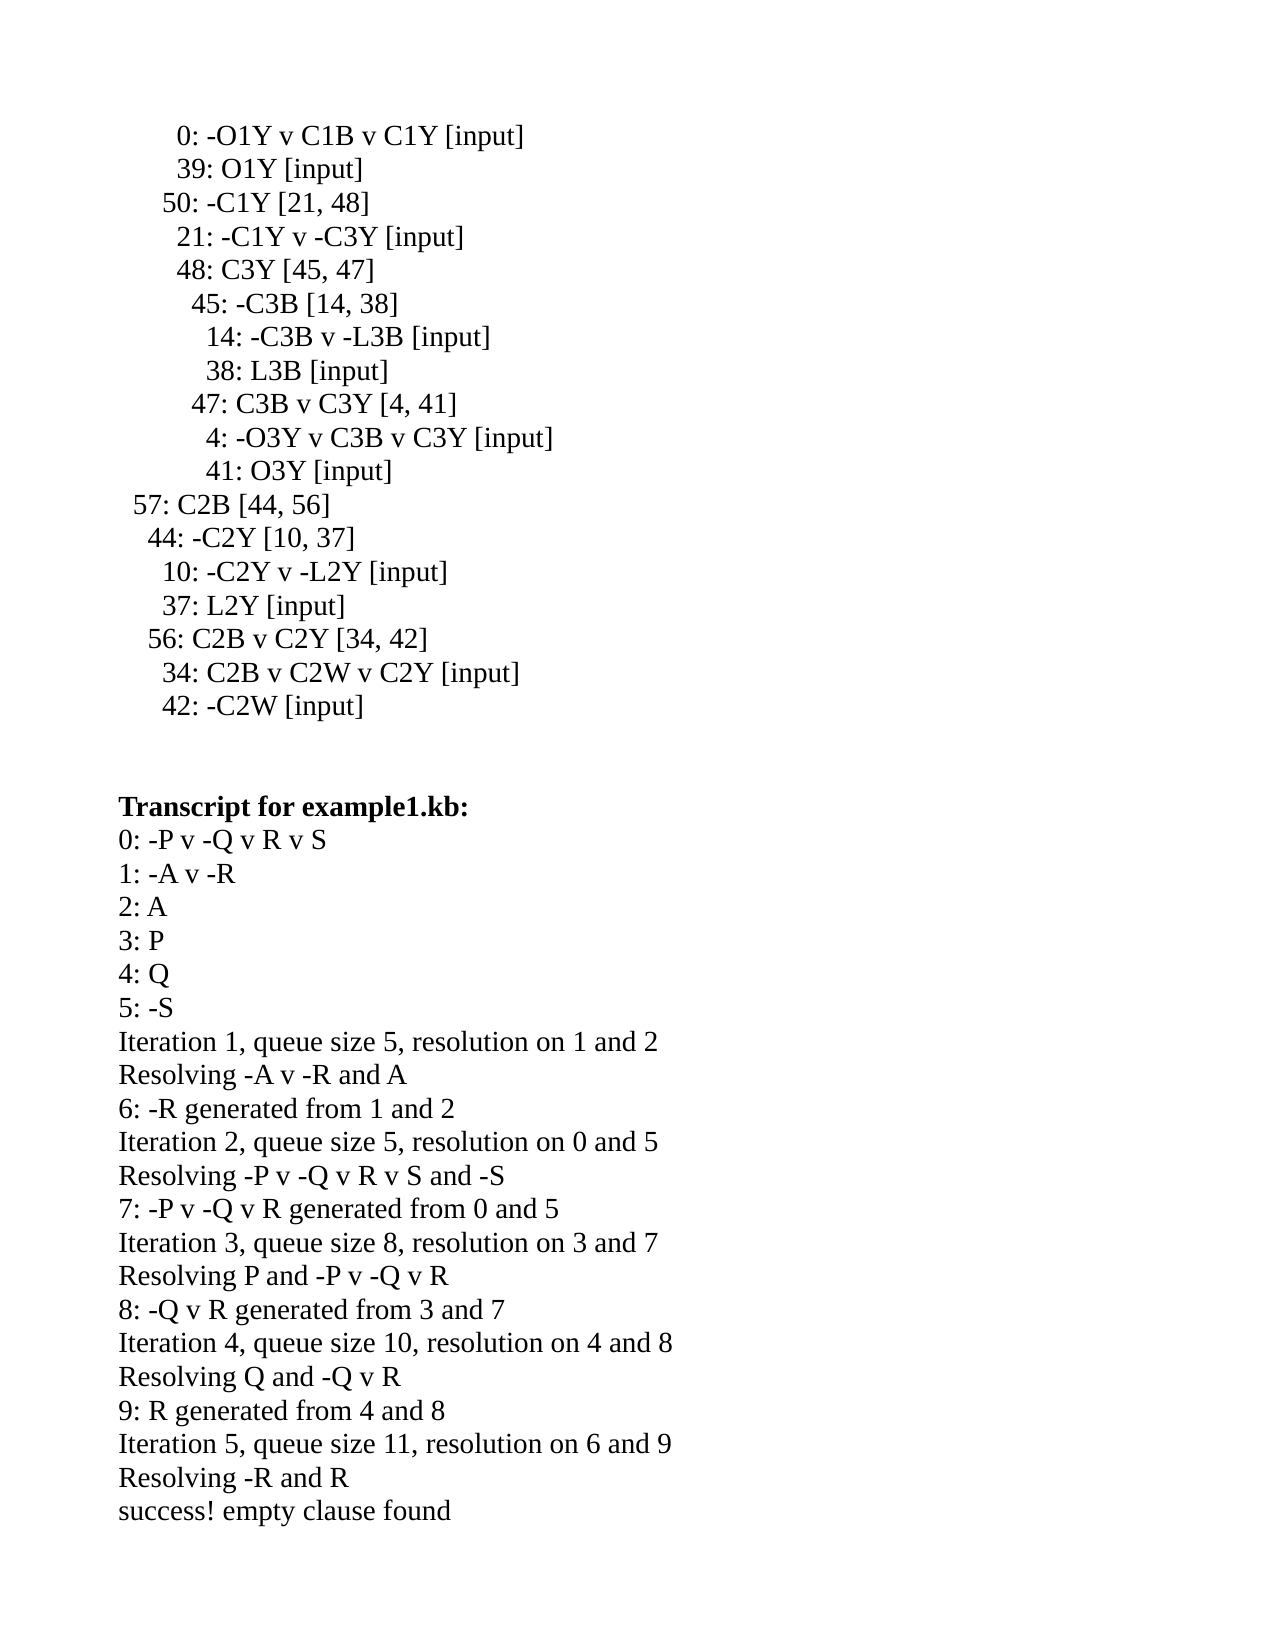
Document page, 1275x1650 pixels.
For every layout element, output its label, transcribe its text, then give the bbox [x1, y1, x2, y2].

text 48: C3Y [45, 47] [118, 252, 1157, 286]
text 8: -Q v R generated from 3 and 7 [118, 1292, 1157, 1326]
text 50: -C1Y [21, 48] [118, 185, 1157, 219]
text 45: -C3B [14, 38] [118, 286, 1157, 319]
text 34: C2B v C2W v C2Y [input] [118, 655, 1157, 688]
text Iteration 2, queue size 5, resolution on 0 and 5 [118, 1124, 1157, 1158]
text 14: -C3B v -L3B [input] [118, 319, 1157, 353]
text Iteration 3, queue size 8, resolution on 3 and 7 [118, 1225, 1157, 1258]
text 41: O3Y [input] [118, 453, 1157, 487]
text 5: -S [118, 990, 1157, 1024]
text 57: C2B [44, 56] [118, 487, 1157, 521]
text Iteration 1, queue size 5, resolution on 1 and 2 [118, 1024, 1157, 1057]
text Transcript for example1.kb: [118, 789, 1157, 822]
text Iteration 5, queue size 11, resolution on 6 and 9 [118, 1426, 1157, 1460]
text 47: C3B v C3Y [4, 41] [118, 386, 1157, 420]
text 4: -O3Y v C3B v C3Y [input] [118, 420, 1157, 453]
text 10: -C2Y v -L2Y [input] [118, 554, 1157, 588]
text 7: -P v -Q v R generated from 0 and 5 [118, 1191, 1157, 1225]
text Resolving Q and -Q v R [118, 1359, 1157, 1393]
text 38: L3B [input] [118, 353, 1157, 386]
text 4: Q [118, 957, 1157, 990]
text 56: C2B v C2Y [34, 42] [118, 621, 1157, 655]
text 6: -R generated from 1 and 2 [118, 1091, 1157, 1124]
text 9: R generated from 4 and 8 [118, 1393, 1157, 1426]
text Resolving -P v -Q v R v S and -S [118, 1158, 1157, 1191]
text 42: -C2W [input] [118, 688, 1157, 722]
text success! empty clause found [118, 1493, 1157, 1527]
text 39: O1Y [input] [118, 152, 1157, 185]
text 3: P [118, 923, 1157, 957]
text 21: -C1Y v -C3Y [input] [118, 219, 1157, 252]
text 0: -O1Y v C1B v C1Y [input] [118, 118, 1157, 152]
text 37: L2Y [input] [118, 588, 1157, 621]
text Resolving P and -P v -Q v R [118, 1258, 1157, 1292]
text 1: -A v -R [118, 856, 1157, 889]
text Resolving -R and R [118, 1460, 1157, 1493]
text Iteration 4, queue size 10, resolution on 4 and 8 [118, 1326, 1157, 1359]
text Resolving -A v -R and A [118, 1057, 1157, 1091]
text 2: A [118, 889, 1157, 923]
text 44: -C2Y [10, 37] [118, 521, 1157, 554]
text 0: -P v -Q v R v S [118, 822, 1157, 856]
